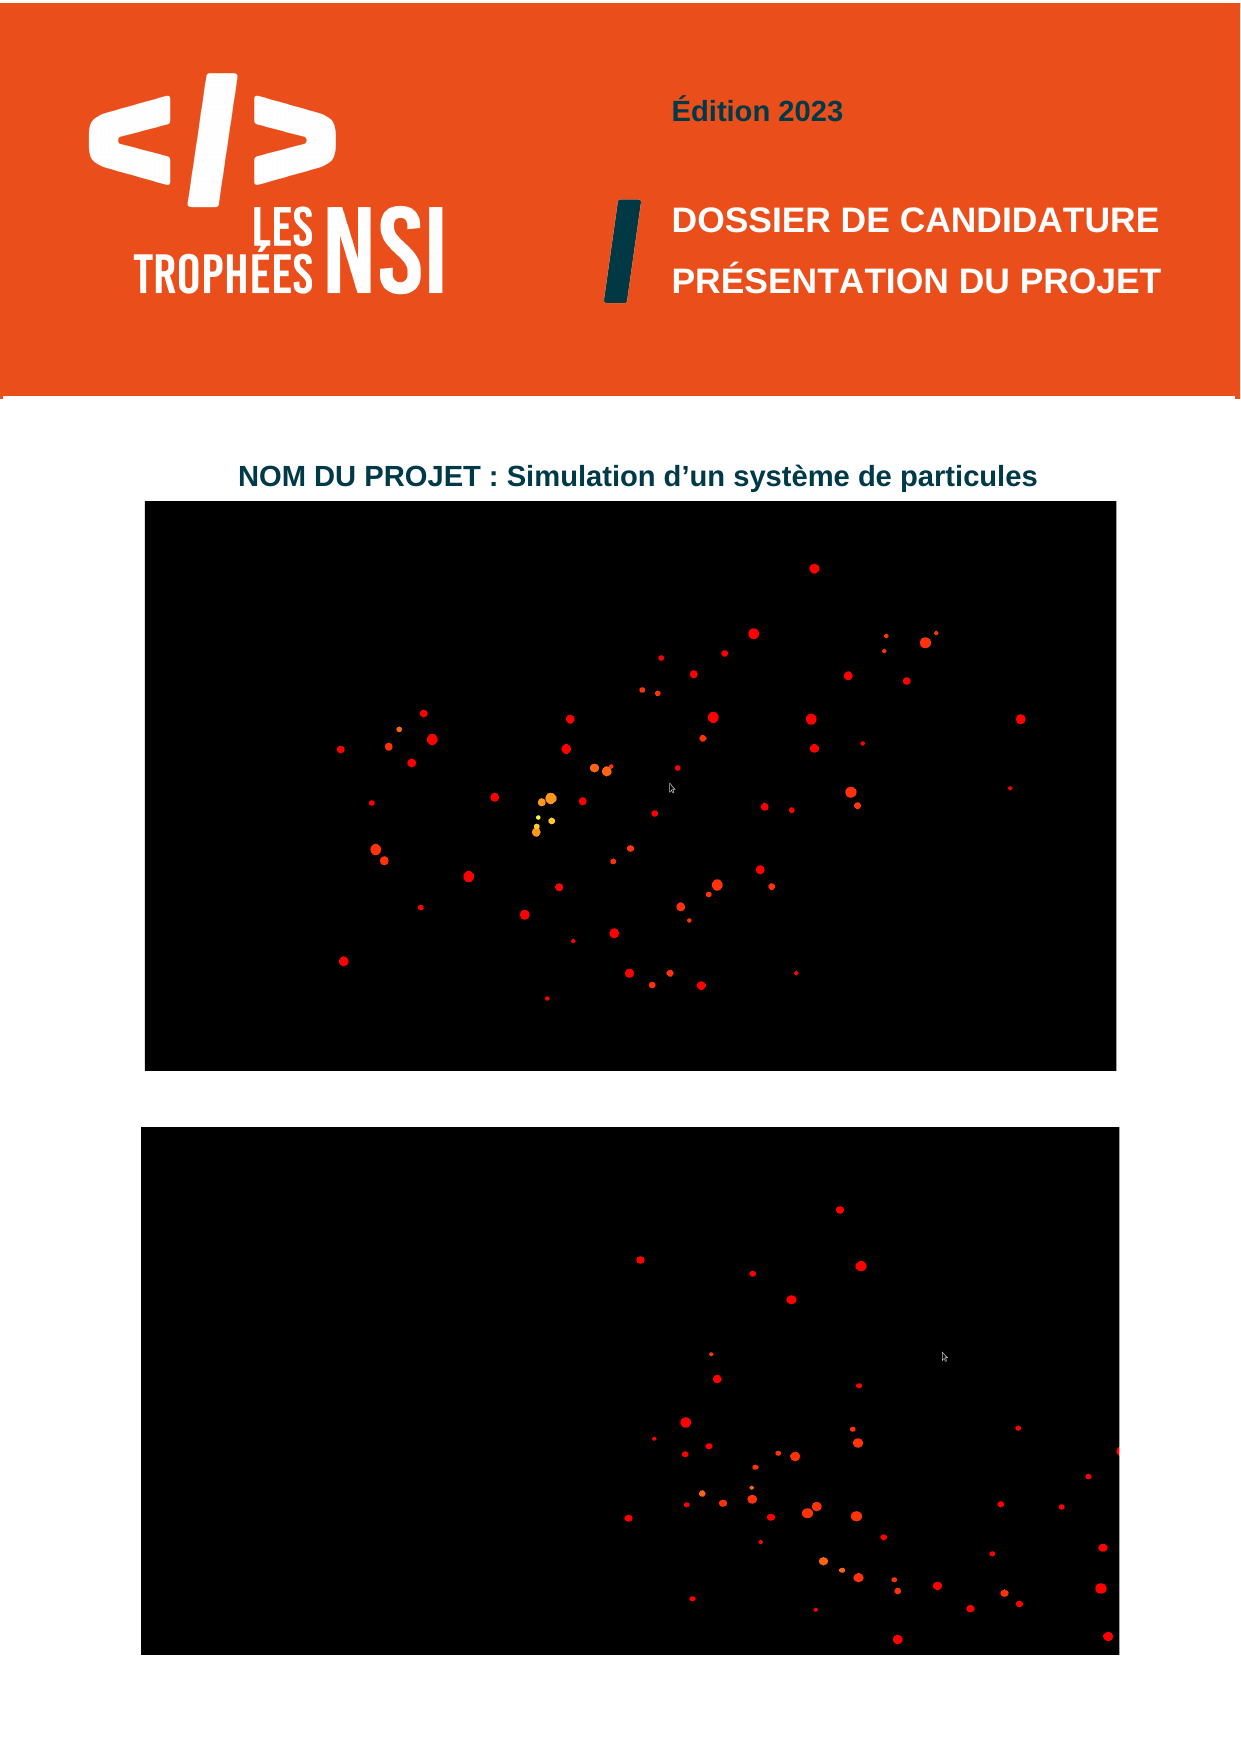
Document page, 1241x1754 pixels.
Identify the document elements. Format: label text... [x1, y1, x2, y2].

picture [0, 0, 532, 381]
picture [144, 501, 1117, 1071]
picture [141, 1127, 1120, 1655]
table_header [3, 8, 658, 396]
text NOM DU PROJET : Simulation d’un système de particules [238, 459, 1076, 492]
table_header Édition 2023 DOSSIER DE CANDIDATURE PRÉSENTATION DU PROJET [660, 8, 1235, 396]
picture [598, 197, 646, 306]
